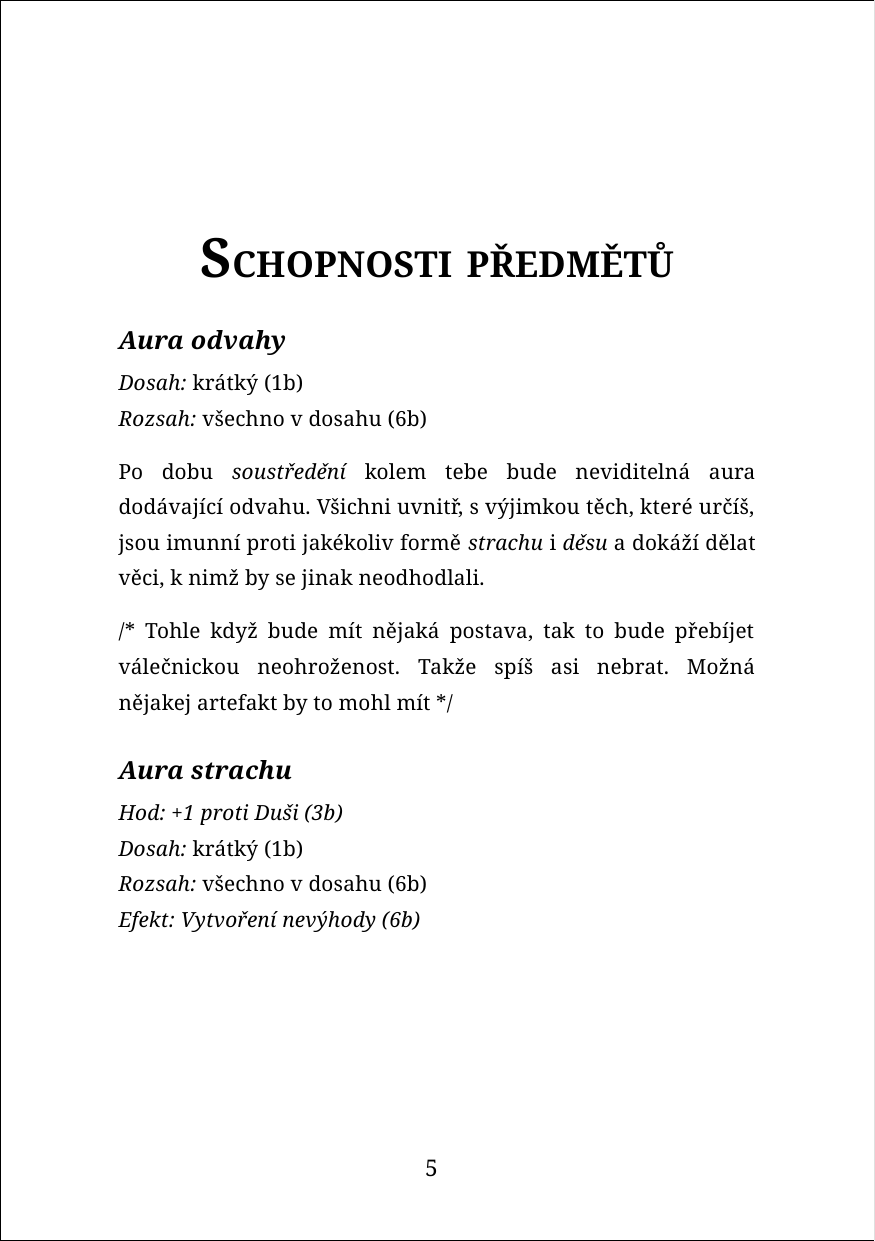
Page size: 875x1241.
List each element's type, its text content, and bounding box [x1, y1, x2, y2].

subtitle Schopnosti předmětů [118, 219, 756, 293]
text /* Tohle když bude mít nějaká postava, tak to bude přebíjet válečnickou neohroženost. Takže spíš asi nebrat. Možná nějakej artefakt by to mohl mít */ [118, 617, 756, 716]
text Hod: +1 proti Duši (3b) Dosah: krátký (1b) Rozsah: všechno v dosahu (6b) Efekt: Vytvoření nevýhody (6b) [118, 798, 756, 933]
text Dosah: krátký (1b) Rozsah: všechno v dosahu (6b) [118, 368, 756, 432]
text Po dobu soustředění kolem tebe bude neviditelná aura dodávající odvahu. Všichni uvnitř, s výjimkou těch, které určíš, jsou imunní proti jakékoliv formě strachu i děsu a dokáží dělat věci, k nimž by se jinak neodhodlali. [118, 457, 756, 592]
subtitle Aura odvahy [118, 322, 756, 356]
subtitle Aura strachu [118, 753, 756, 787]
